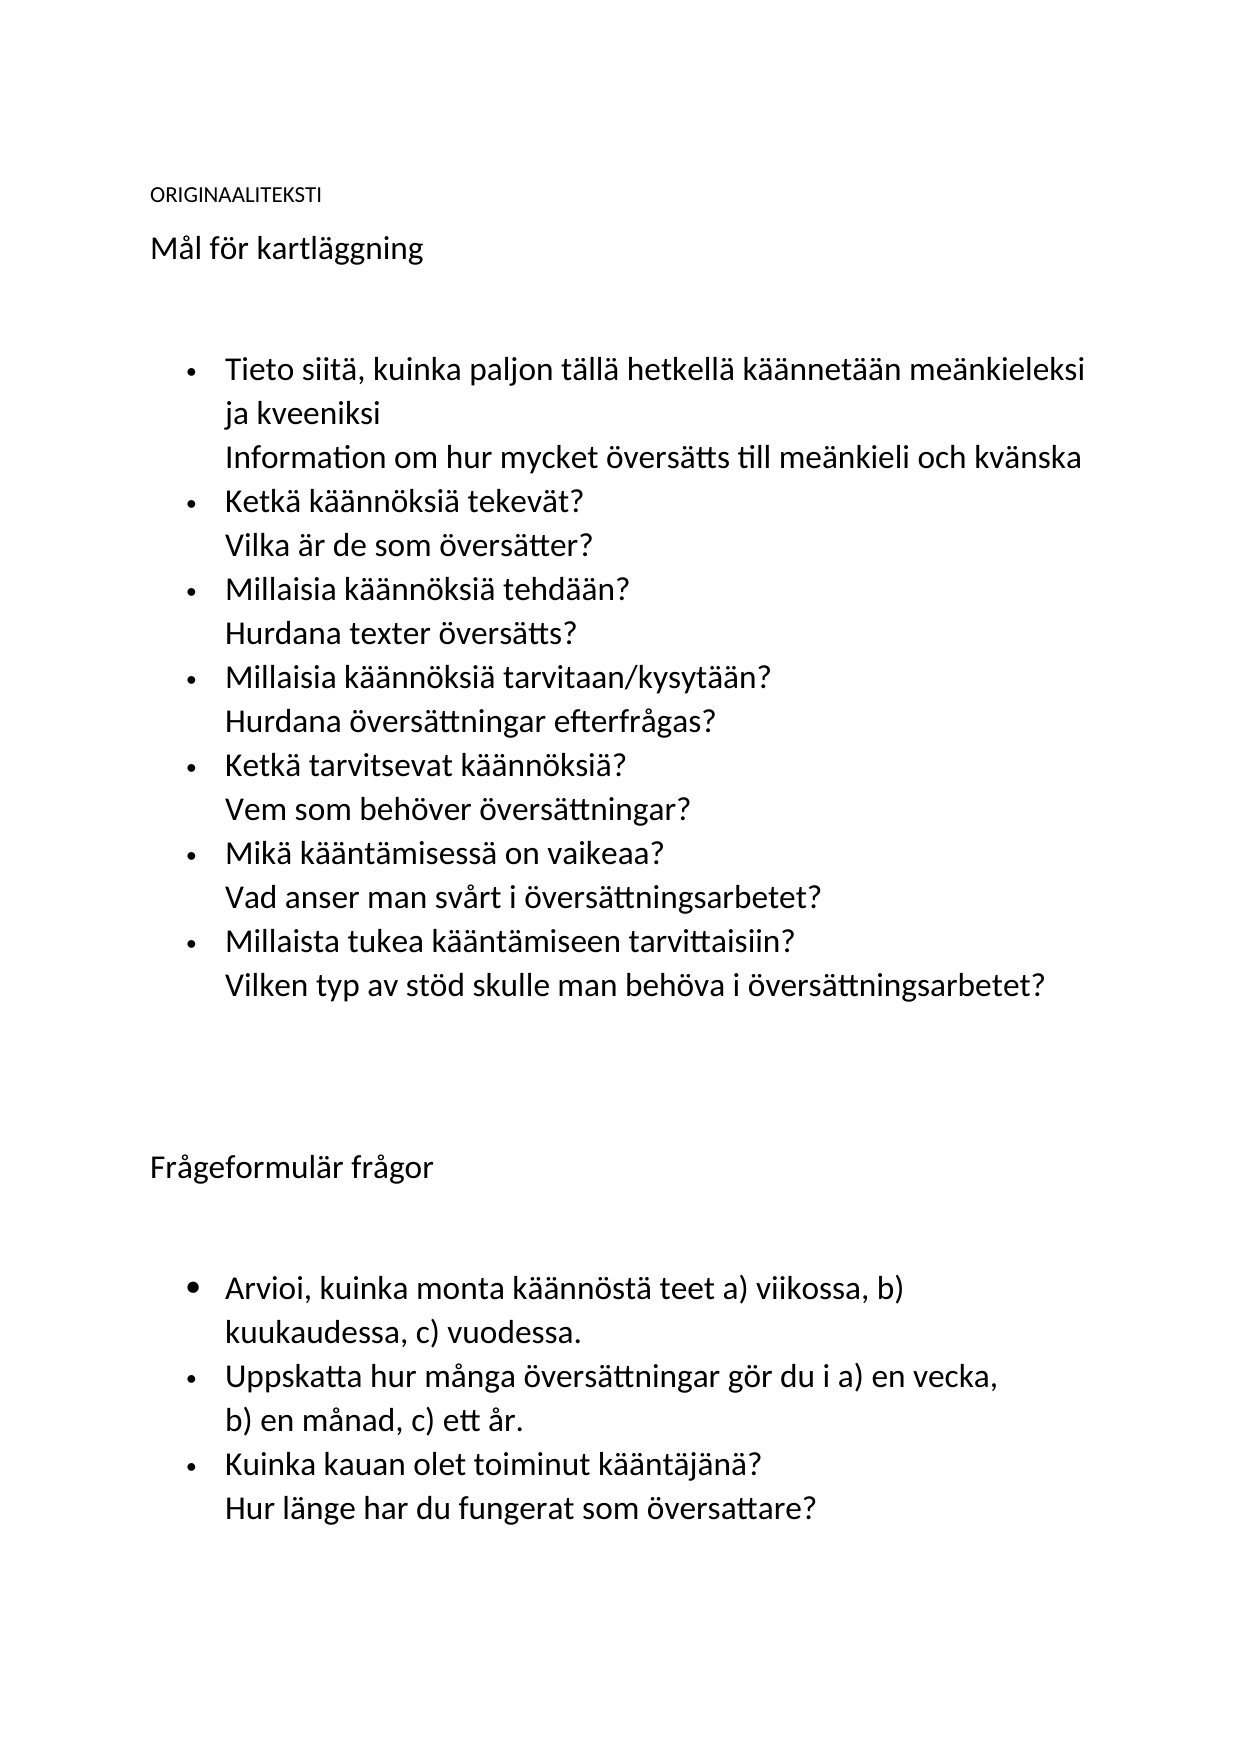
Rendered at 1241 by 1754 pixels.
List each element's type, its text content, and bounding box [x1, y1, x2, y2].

text ORIGINAALITEKSTI [150, 150, 1090, 208]
list Tieto siitä, kuinka paljon tällä hetkellä käännetään meänkieleksi ja kveeniksi Information om hur mycket översätts till meänkieli och kvänska [187, 348, 1090, 477]
list Arvioi, kuinka monta käännöstä teet a) viikossa, b) kuukaudessa, c) vuodessa. [187, 1267, 1090, 1352]
list Millaisia käännöksiä tehdään? Hurdana texter översätts? [187, 568, 1090, 653]
list Uppskatta hur många översättningar gör du i a) en vecka, b) en månad, c) ett år. [187, 1355, 1090, 1439]
list Ketkä tarvitsevat käännöksiä? Vem som behöver översättningar? [187, 744, 1090, 829]
list Mikä kääntämisessä on vaikeaa? Vad anser man svårt i översättningsarbetet? [187, 832, 1090, 917]
text Mål för kartläggning [150, 227, 1090, 268]
list Kuinka kauan olet toiminut kääntäjänä? Hur länge har du fungerat som översattare? [187, 1443, 1090, 1527]
list Millaisia käännöksiä tarvitaan/kysytään? Hurdana översättningar efterfrågas? [187, 656, 1090, 741]
text Frågeformulär frågor [150, 1146, 1090, 1186]
list Millaista tukea kääntämiseen tarvittaisiin? Vilken typ av stöd skulle man behöva i översättningsarbetet? [187, 920, 1090, 1004]
list Ketkä käännöksiä tekevät? Vilka är de som översätter? [187, 480, 1090, 565]
